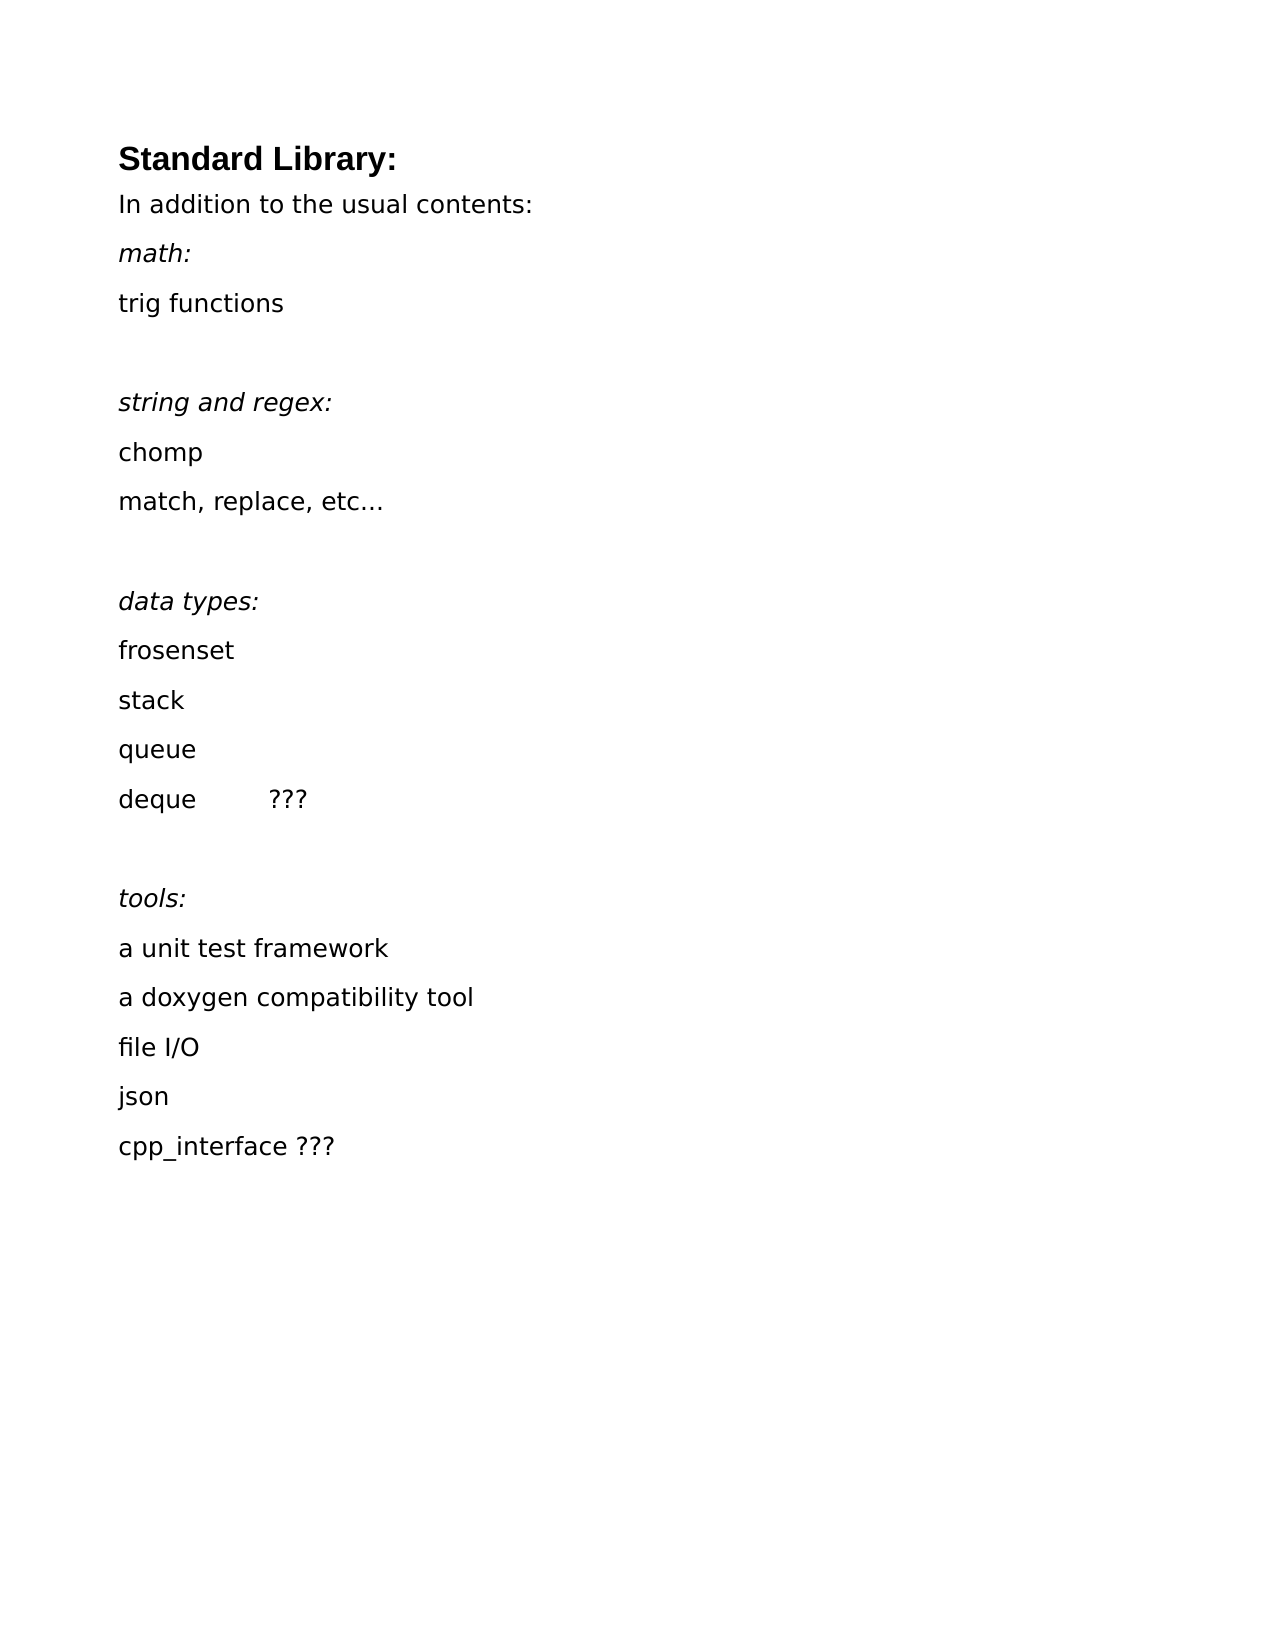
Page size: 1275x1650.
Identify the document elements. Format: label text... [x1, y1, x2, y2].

subtitle Standard Library: [118, 139, 1157, 178]
text a unit test framework [118, 934, 1157, 963]
text json [118, 1083, 1157, 1112]
text cpp_interface ??? [118, 1132, 1157, 1161]
text In addition to the usual contents: [118, 190, 1157, 219]
text file I/O [118, 1033, 1157, 1062]
text data types: [118, 587, 1157, 616]
text trig functions [118, 289, 1157, 318]
text stack [118, 686, 1157, 715]
text string and regex: [118, 388, 1157, 418]
text match, replace, etc... [118, 488, 1157, 517]
text tools: [118, 884, 1157, 913]
text math: [118, 240, 1157, 269]
text frosenset [118, 636, 1157, 666]
text chomp [118, 438, 1157, 467]
text a doxygen compatibility tool [118, 983, 1157, 1013]
text queue [118, 736, 1157, 765]
text deque ??? [118, 785, 1157, 814]
